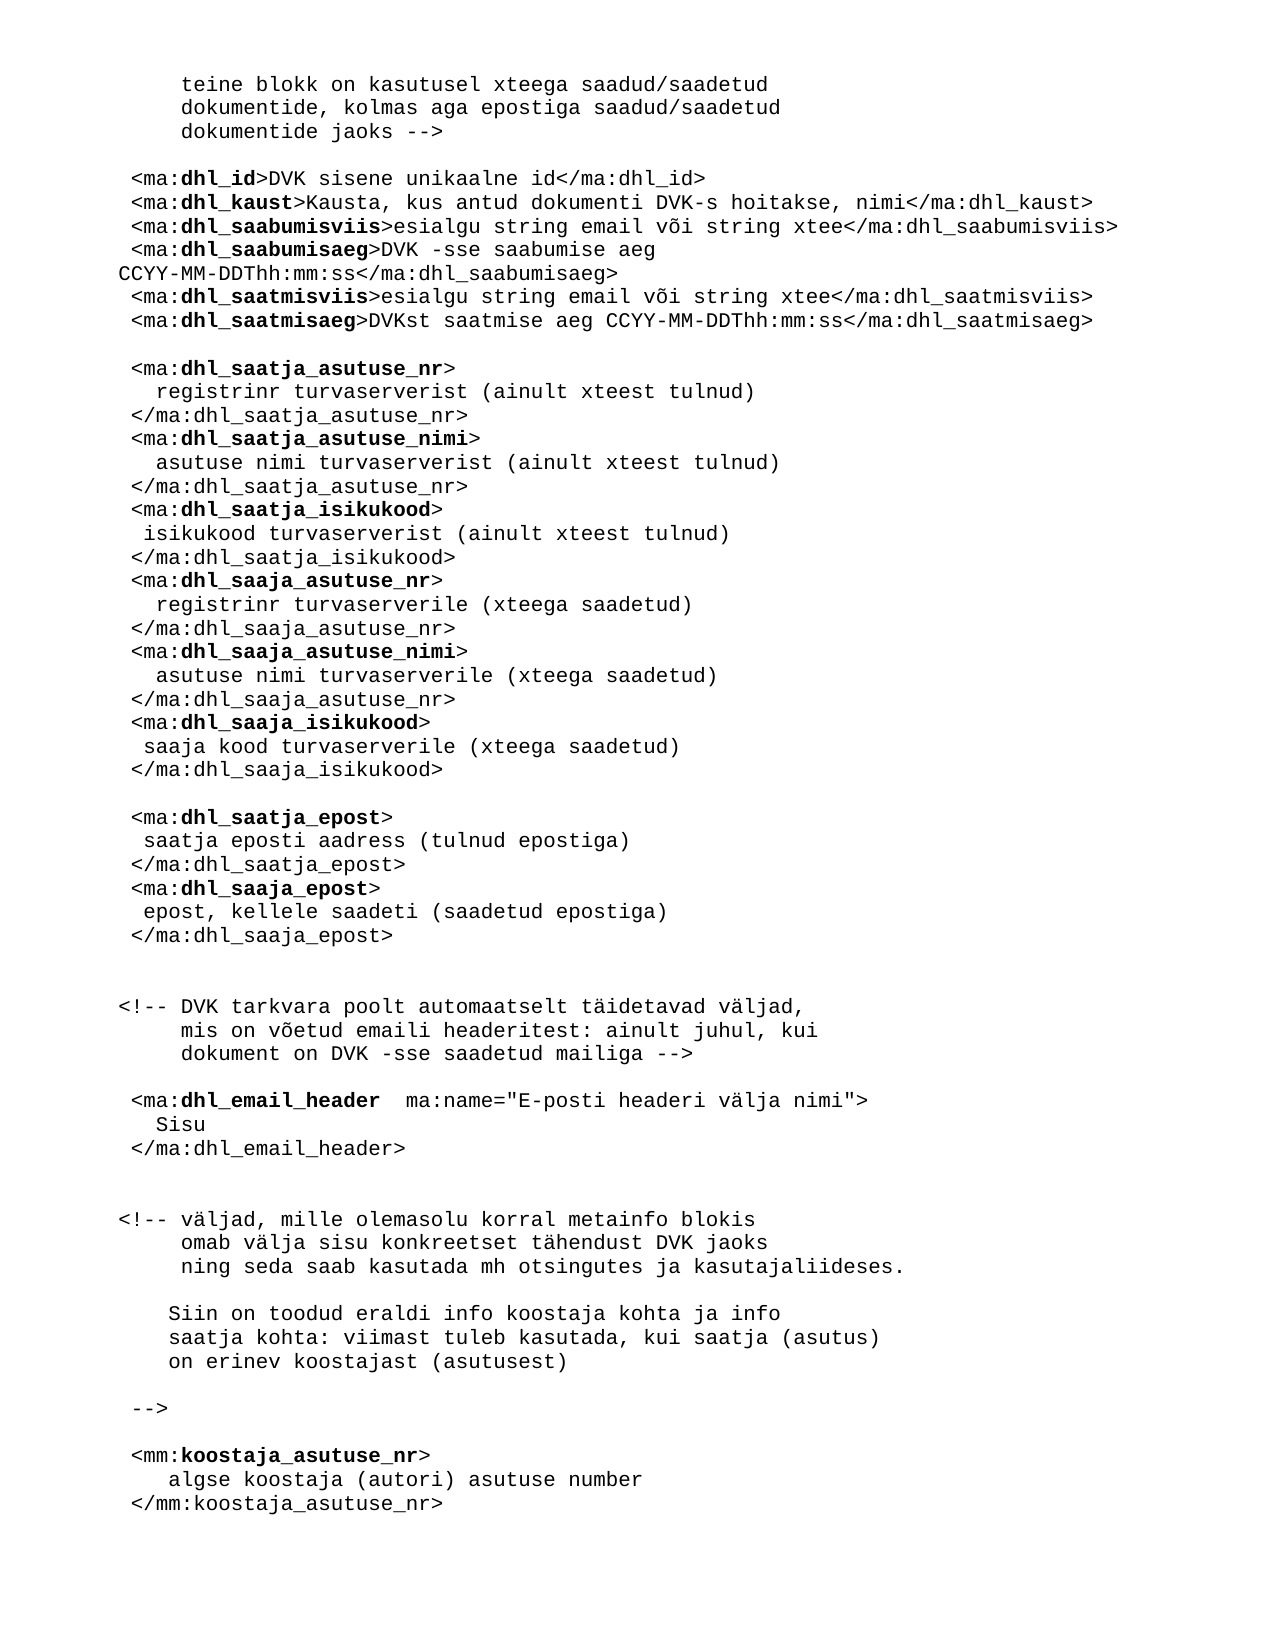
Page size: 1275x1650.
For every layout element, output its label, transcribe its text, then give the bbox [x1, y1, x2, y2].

text on erinev koostajast (asutusest) [118, 1351, 1157, 1374]
text <ma:dhl_kaust>Kausta, kus antud dokumenti DVK-s hoitakse, nimi</ma:dhl_kaust> [118, 192, 1157, 216]
text <ma:dhl_saatmisviis>esialgu string email või string xtee</ma:dhl_saatmisviis> [118, 287, 1157, 310]
text <ma:dhl_id>DVK sisene unikaalne id</ma:dhl_id> [118, 168, 1157, 192]
text <ma:dhl_saaja_epost> [118, 878, 1157, 901]
text </ma:dhl_saaja_isikukood> [118, 759, 1157, 783]
text saatja eposti aadress (tulnud epostiga) [118, 830, 1157, 854]
text registrinr turvaserverile (xteega saadetud) [118, 594, 1157, 618]
text teine blokk on kasutusel xteega saadud/saadetud [118, 74, 1157, 97]
text <ma:dhl_saatmisaeg>DVKst saatmise aeg CCYY-MM-DDThh:mm:ss</ma:dhl_saatmisaeg> [118, 310, 1157, 334]
text </ma:dhl_saatja_asutuse_nr> [118, 405, 1157, 428]
text omab välja sisu konkreetset tähendust DVK jaoks [118, 1232, 1157, 1256]
text <ma:dhl_saatja_epost> [118, 807, 1157, 830]
text --> [118, 1398, 1157, 1422]
text dokumentide, kolmas aga epostiga saadud/saadetud [118, 97, 1157, 121]
text <ma:dhl_saabumisaeg>DVK -sse saabumise aeg CCYY-MM-DDThh:mm:ss</ma:dhl_saabumisaeg> [118, 239, 1157, 287]
text </ma:dhl_email_header> [118, 1138, 1157, 1161]
text </ma:dhl_saaja_asutuse_nr> [118, 688, 1157, 712]
text </ma:dhl_saatja_isikukood> [118, 547, 1157, 570]
text asutuse nimi turvaserverile (xteega saadetud) [118, 665, 1157, 688]
text dokumentide jaoks --> [118, 121, 1157, 145]
text Sisu [118, 1114, 1157, 1138]
text mis on võetud emaili headeritest: ainult juhul, kui [118, 1019, 1157, 1043]
text dokument on DVK -sse saadetud mailiga --> [118, 1043, 1157, 1067]
text <ma:dhl_saatja_asutuse_nimi> [118, 428, 1157, 452]
text epost, kellele saadeti (saadetud epostiga) [118, 901, 1157, 925]
text <mm:koostaja_asutuse_nr> [118, 1445, 1157, 1469]
text </ma:dhl_saaja_asutuse_nr> [118, 618, 1157, 641]
text <ma:dhl_email_header ma:name="E-posti headeri välja nimi"> [118, 1091, 1157, 1114]
text Siin on toodud eraldi info koostaja kohta ja info [118, 1303, 1157, 1327]
text saaja kood turvaserverile (xteega saadetud) [118, 736, 1157, 759]
text </mm:koostaja_asutuse_nr> [118, 1492, 1157, 1516]
text <!-- DVK tarkvara poolt automaatselt täidetavad väljad, [118, 996, 1157, 1019]
text ning seda saab kasutada mh otsingutes ja kasutajaliideses. [118, 1256, 1157, 1280]
text <ma:dhl_saatja_asutuse_nr> [118, 357, 1157, 381]
text isikukood turvaserverist (ainult xteest tulnud) [118, 523, 1157, 547]
text asutuse nimi turvaserverist (ainult xteest tulnud) [118, 452, 1157, 476]
text registrinr turvaserverist (ainult xteest tulnud) [118, 381, 1157, 405]
text </ma:dhl_saaja_epost> [118, 925, 1157, 949]
text algse koostaja (autori) asutuse number [118, 1469, 1157, 1492]
text <ma:dhl_saaja_isikukood> [118, 712, 1157, 736]
text </ma:dhl_saatja_asutuse_nr> [118, 476, 1157, 499]
text </ma:dhl_saatja_epost> [118, 854, 1157, 878]
text <ma:dhl_saatja_isikukood> [118, 499, 1157, 523]
text saatja kohta: viimast tuleb kasutada, kui saatja (asutus) [118, 1327, 1157, 1351]
text <ma:dhl_saabumisviis>esialgu string email või string xtee</ma:dhl_saabumisviis> [118, 216, 1157, 239]
text <ma:dhl_saaja_asutuse_nr> [118, 570, 1157, 594]
text <ma:dhl_saaja_asutuse_nimi> [118, 641, 1157, 665]
text <!-- väljad, mille olemasolu korral metainfo blokis [118, 1209, 1157, 1232]
